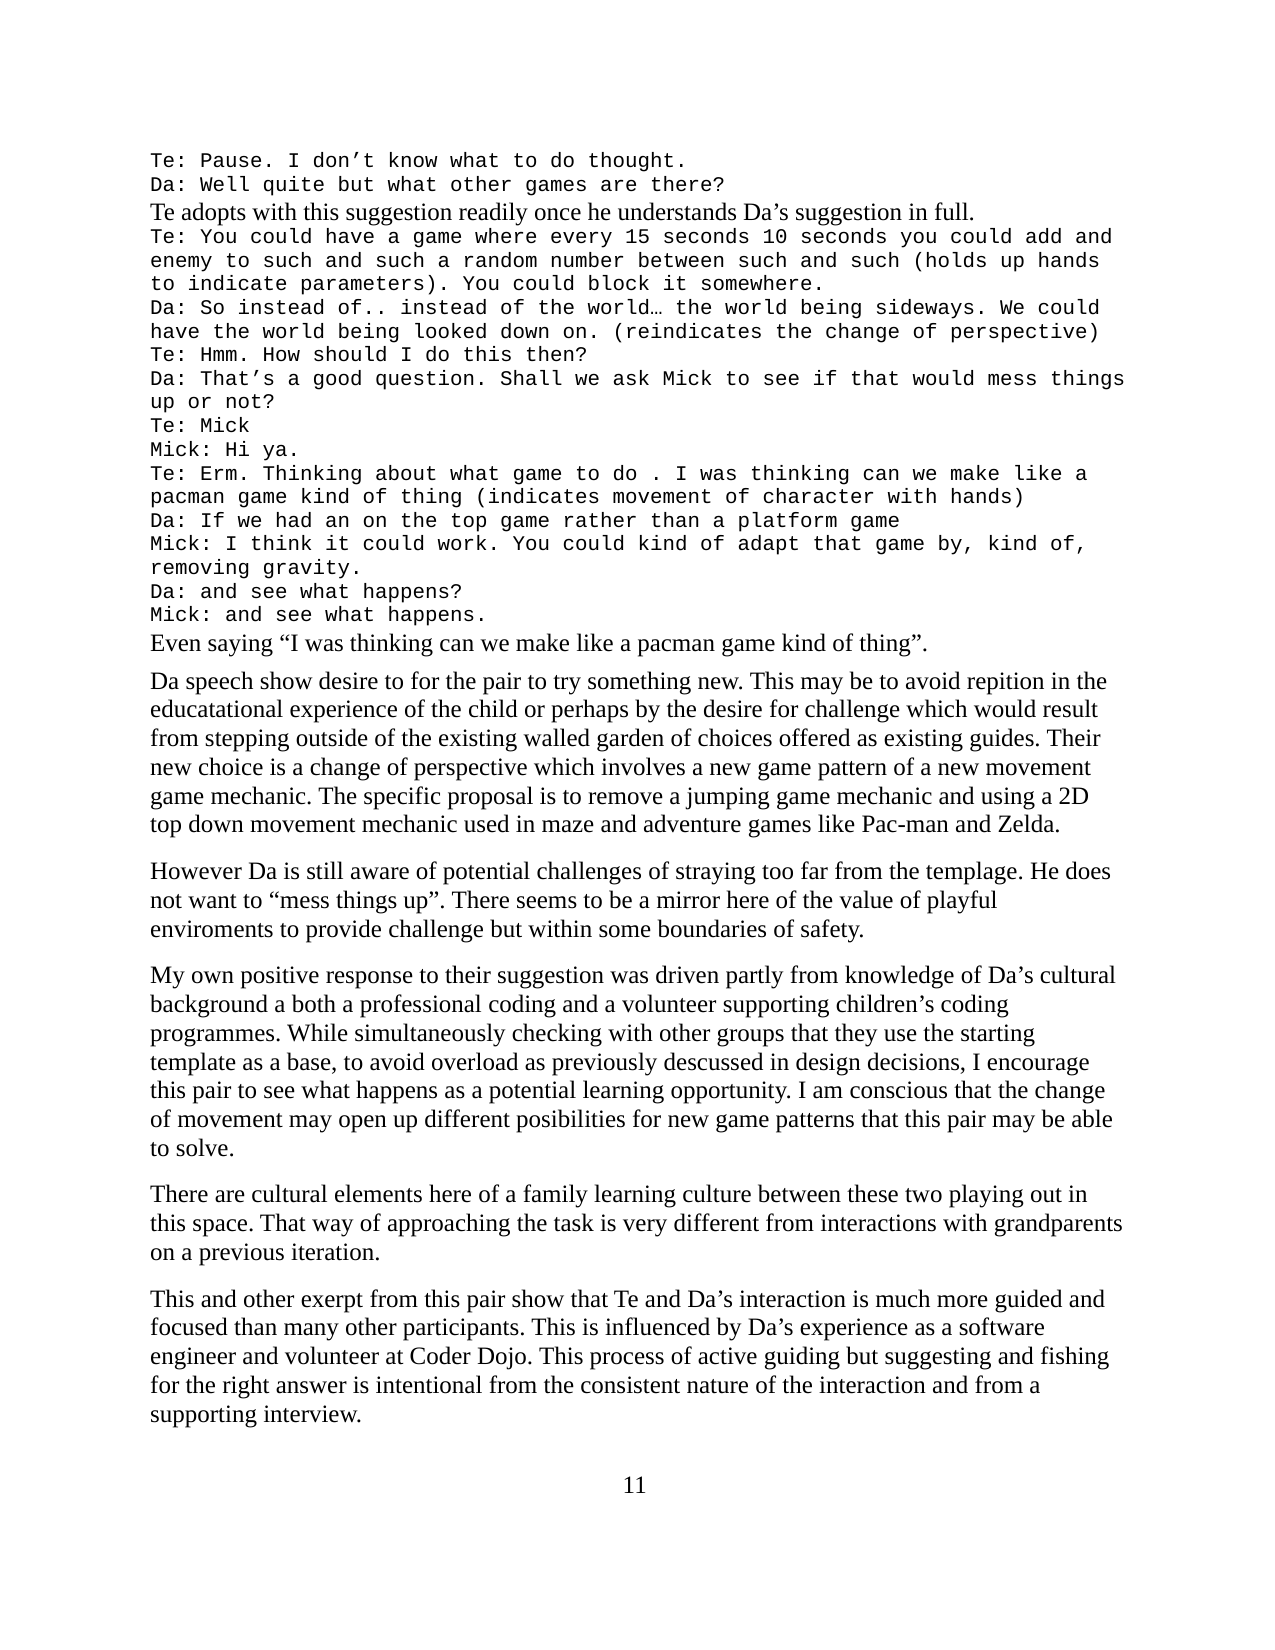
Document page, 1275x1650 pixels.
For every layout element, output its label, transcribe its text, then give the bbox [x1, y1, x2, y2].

text However Da is still aware of potential challenges of straying too far from the templage. He does not want to “mess things up”. There seems to be a mirror here of the value of playful enviroments to provide challenge but within some boundaries of safety. [150, 856, 1125, 942]
text Te: Hmm. How should I do this then? [150, 344, 1125, 368]
text My own positive response to their suggestion was driven partly from knowledge of Da’s cultural background a both a professional coding and a volunteer supporting children’s coding programmes. While simultaneously checking with other groups that they use the starting template as a base, to avoid overload as previously descussed in design decisions, I encourage this pair to see what happens as a potential learning opportunity. I am conscious that the change of movement may open up different posibilities for new game patterns that this pair may be able to solve. [150, 960, 1125, 1162]
text Mick: and see what happens. [150, 604, 1125, 628]
text Te: You could have a game where every 15 seconds 10 seconds you could add and enemy to such and such a random number between such and such (holds up hands to indicate parameters). You could block it somewhere. [150, 226, 1125, 297]
text Mick: I think it could work. You could kind of adapt that game by, kind of, removing gravity. [150, 533, 1125, 581]
text Mick: Hi ya. [150, 439, 1125, 462]
text Te: Erm. Thinking about what game to do . I was thinking can we make like a pacman game kind of thing (indicates movement of character with hands) [150, 462, 1125, 510]
text There are cultural elements here of a family learning culture between these two playing out in this space. That way of approaching the task is very different from interactions with grandparents on a previous iteration. [150, 1179, 1125, 1266]
text Te: Pause. I don’t know what to do thought. [150, 150, 1125, 174]
text Da: That’s a good question. Shall we ask Mick to see if that would mess things up or not? [150, 368, 1125, 415]
text Da speech show desire to for the pair to try something new. This may be to avoid repition in the educatational experience of the child or perhaps by the desire for challenge which would result from stepping outside of the existing walled garden of choices offered as existing guides. Their new choice is a change of perspective which involves a new game pattern of a new movement game mechanic. The specific proposal is to remove a jumping game mechanic and using a 2D top down movement mechanic used in maze and adventure games like Pac-man and Zelda. [150, 666, 1125, 838]
text Da: So instead of.. instead of the world… the world being sideways. We could have the world being looked down on. (reindicates the change of perspective) [150, 297, 1125, 344]
text Te: Mick [150, 415, 1125, 439]
text Even saying “I was thinking can we make like a pacman game kind of thing”. [150, 628, 1125, 657]
text Te adopts with this suggestion readily once he understands Da’s suggestion in full. [150, 197, 1125, 226]
text Da: and see what happens? [150, 581, 1125, 604]
text This and other exerpt from this pair show that Te and Da’s interaction is much more guided and focused than many other participants. This is influenced by Da’s experience as a software engineer and volunteer at Coder Dojo. This process of active guiding but suggesting and fishing for the right answer is intentional from the consistent nature of the interaction and from a supporting interview. [150, 1284, 1125, 1427]
text Da: If we had an on the top game rather than a platform game [150, 510, 1125, 533]
text Da: Well quite but what other games are there? [150, 174, 1125, 197]
